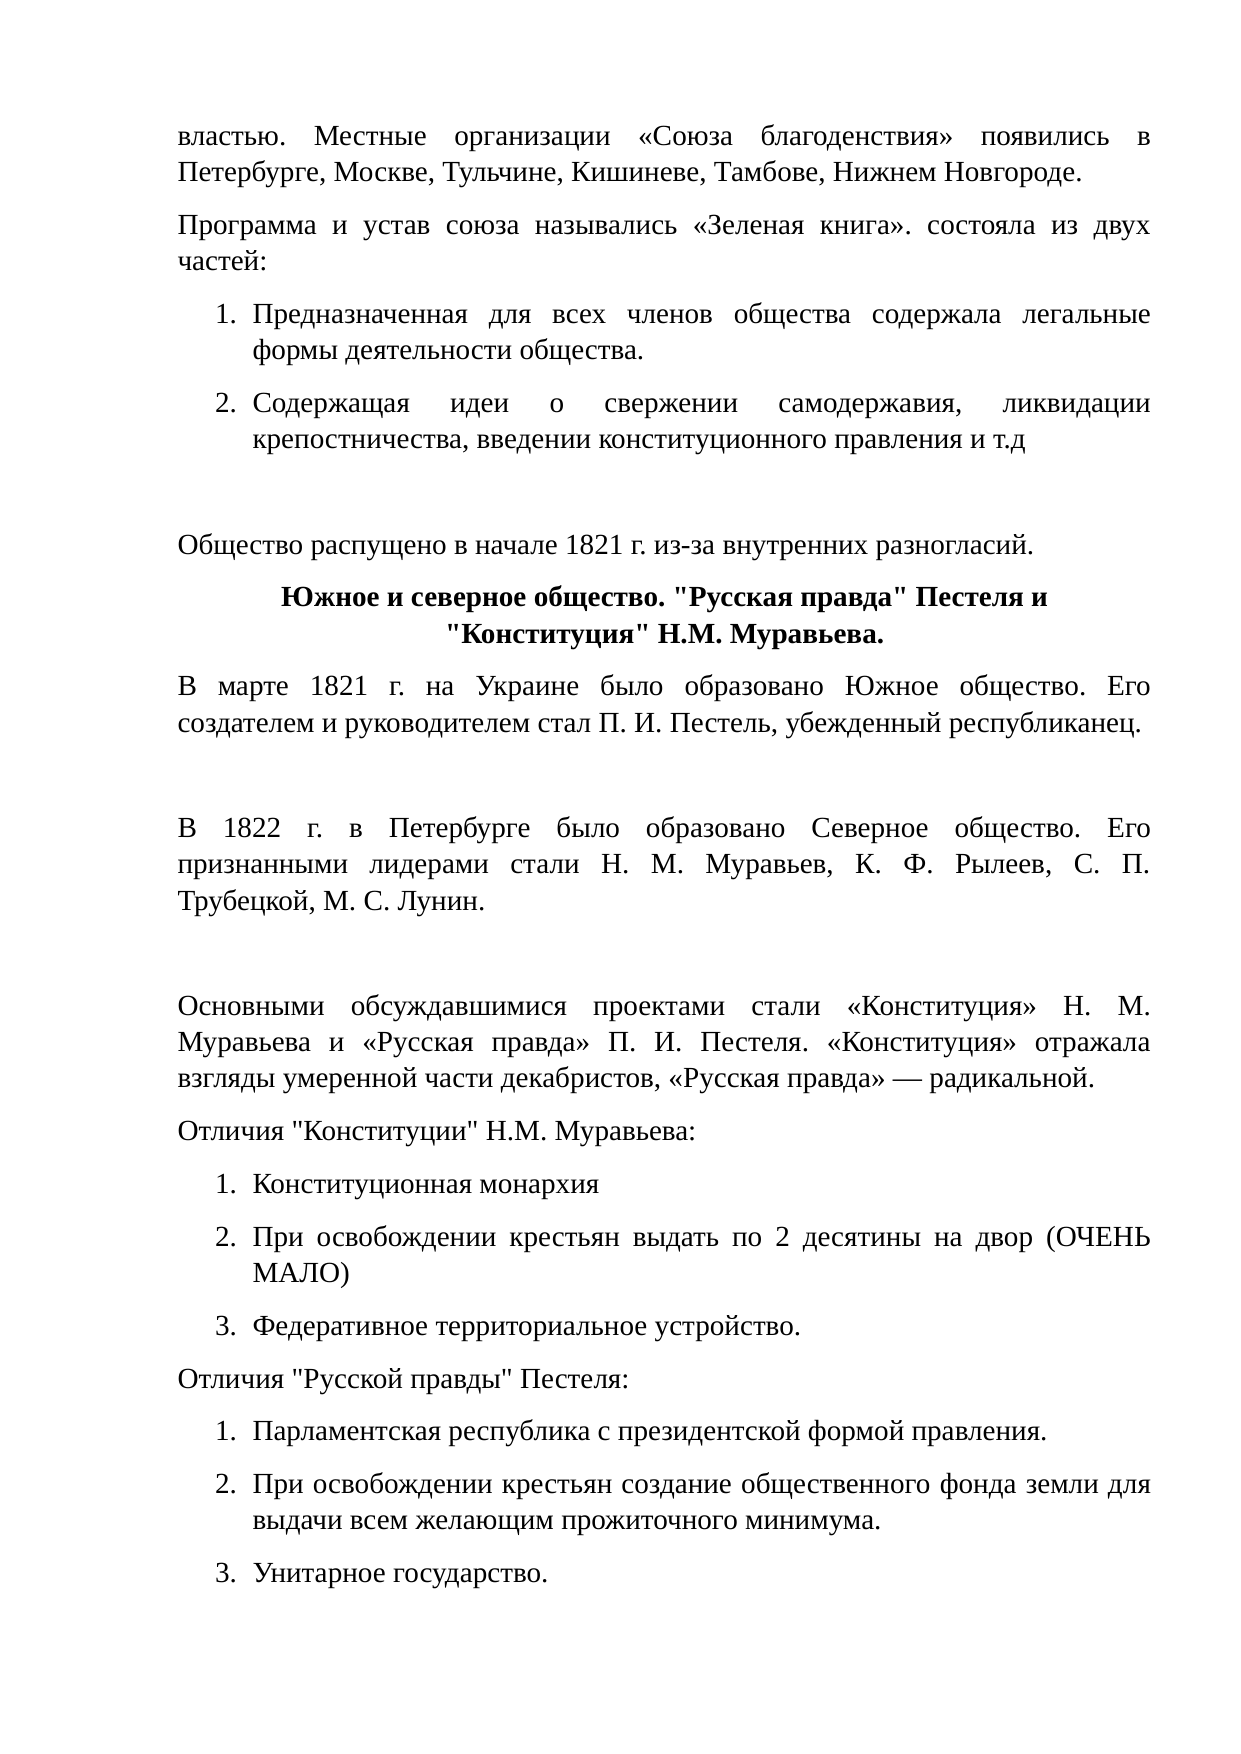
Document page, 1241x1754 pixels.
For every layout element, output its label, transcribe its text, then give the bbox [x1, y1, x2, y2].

text властью. Местные организации «Союза благоденствия» появились в Петербурге, Москве, Тульчине, Кишиневе, Тамбове, Нижнем Новгороде. [177, 118, 1152, 188]
list При освобождении крестьян создание общественного фонда земли для выдачи всем желающим прожиточного минимума. [215, 1466, 1152, 1536]
list Содержащая идеи о свержении самодержавия, ликвидации крепостничества, введении конституционного правления и т.д [215, 385, 1152, 455]
text Общество распущено в начале 1821 г. из-за внутренних разногласий. [177, 527, 1152, 560]
text В марте 1821 г. на Украине было образовано Южное общество. Его создателем и руководителем стал П. И. Пестель, убежденный республиканец. [177, 668, 1152, 738]
text Программа и устав союза назывались «Зеленая книга». состояла из двух частей: [177, 207, 1152, 277]
list Унитарное государство. [215, 1555, 1152, 1589]
text Отличия "Русской правды" Пестеля: [177, 1361, 1152, 1394]
list Конституционная монархия [215, 1166, 1152, 1200]
list Федеративное территориальное устройство. [215, 1308, 1152, 1341]
text Южное и северное общество. "Русская правда" Пестеля и "Конституция" Н.М. Муравьева. [177, 579, 1152, 649]
list Парламентская республика с президентской формой правления. [215, 1413, 1152, 1447]
text Отличия "Конституции" Н.М. Муравьева: [177, 1113, 1152, 1147]
text В 1822 г. в Петербурге было образовано Северное общество. Его признанными лидерами стали Н. М. Муравьев, К. Ф. Рылеев, С. П. Трубецкой, М. С. Лунин. [177, 810, 1152, 916]
list Предназначенная для всех членов общества содержала легальные формы деятельности общества. [215, 296, 1152, 366]
text Основными обсуждавшимися проектами стали «Конституция» Н. М. Муравьева и «Русская правда» П. И. Пестеля. «Конституция» отражала взгляды умеренной части декабристов, «Русская правда» — радикальной. [177, 988, 1152, 1094]
list При освобождении крестьян выдать по 2 десятины на двор (ОЧЕНЬ МАЛО) [215, 1219, 1152, 1289]
